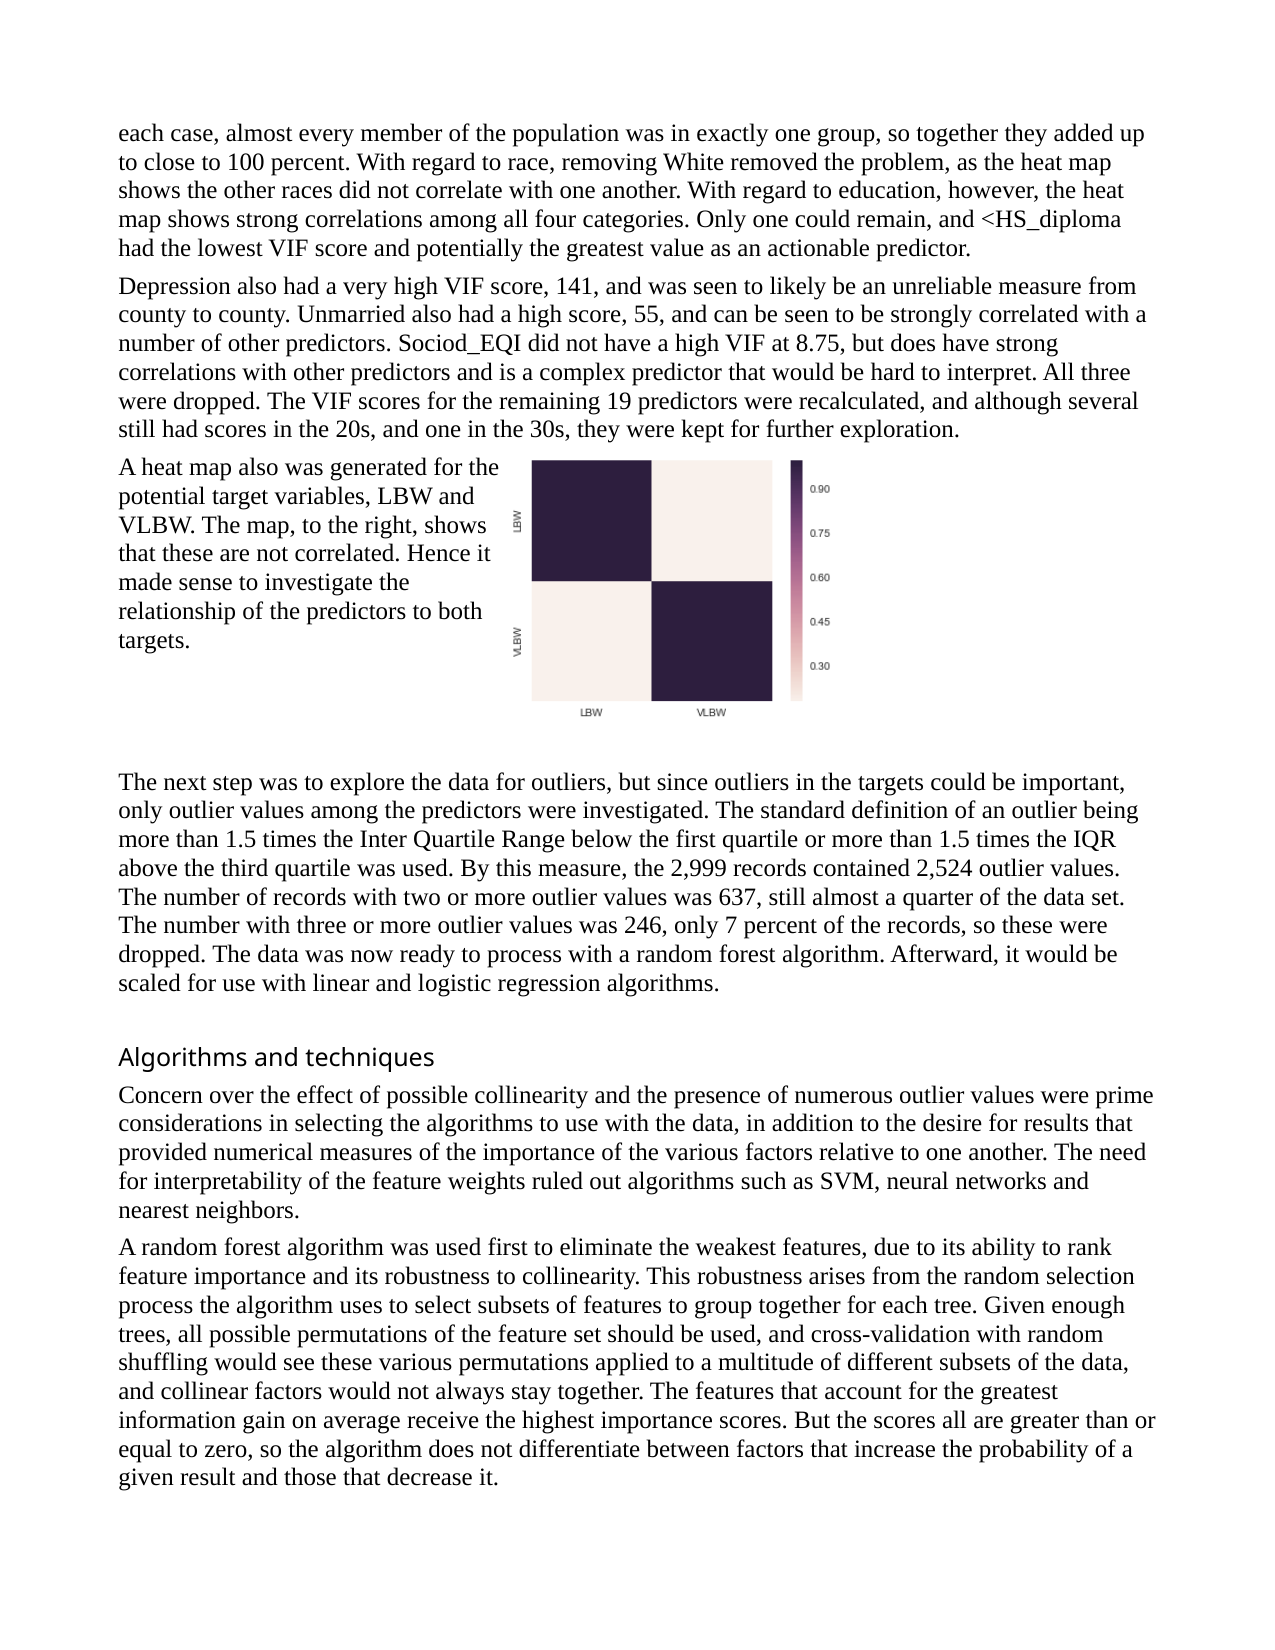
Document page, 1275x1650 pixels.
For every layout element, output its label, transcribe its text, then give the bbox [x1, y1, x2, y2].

text Algorithms and techniques [118, 1040, 1157, 1074]
text Concern over the effect of possible collinearity and the presence of numerous outlier values were prime considerations in selecting the algorithms to use with the data, in addition to the desire for results that provided numerical measures of the importance of the various factors relative to one another. The need for interpretability of the feature weights ruled out algorithms such as SVM, neural networks and nearest neighbors. [118, 1080, 1157, 1223]
picture [509, 454, 842, 724]
text each case, almost every member of the population was in exactly one group, so together they added up to close to 100 percent. With regard to race, removing White removed the problem, as the heat map shows the other races did not correlate with one another. With regard to education, however, the heat map shows strong correlations among all four categories. Only one could remain, and <HS_diploma had the lowest VIF score and potentially the greatest value as an actionable predictor. [118, 118, 1157, 262]
text Depression also had a very high VIF score, 141, and was seen to likely be an unreliable measure from county to county. Unmarried also had a high score, 55, and can be seen to be strongly correlated with a number of other predictors. Sociod_EQI did not have a high VIF at 8.75, but does have strong correlations with other predictors and is a complex predictor that would be hard to interpret. All three were dropped. The VIF scores for the remaining 19 predictors were recalculated, and although several still had scores in the 20s, and one in the 30s, they were kept for further exploration. [118, 271, 1157, 443]
text The next step was to explore the data for outliers, but since outliers in the targets could be important, only outlier values among the predictors were investigated. The standard definition of an outlier being more than 1.5 times the Inter Quartile Range below the first quartile or more than 1.5 times the IQR above the third quartile was used. By this measure, the 2,999 records contained 2,524 outlier values. The number of records with two or more outlier values was 637, still almost a quarter of the data set. The number with three or more outlier values was 246, only 7 percent of the records, so these were dropped. The data was now ready to process with a random forest algorithm. Afterward, it would be scaled for use with linear and logistic regression algorithms. [118, 767, 1157, 997]
text A heat map also was generated for the potential target variables, LBW and VLBW. The map, to the right, shows that these are not correlated. Hence it made sense to investigate the relationship of the predictors to both targets. [118, 452, 1157, 653]
text A random forest algorithm was used first to eliminate the weakest features, due to its ability to rank feature importance and its robustness to collinearity. This robustness arises from the random selection process the algorithm uses to select subsets of features to group together for each tree. Given enough trees, all possible permutations of the feature set should be used, and cross-validation with random shuffling would see these various permutations applied to a multitude of different subsets of the data, and collinear factors would not always stay together. The features that account for the greatest information gain on average receive the highest importance scores. But the scores all are greater than or equal to zero, so the algorithm does not differentiate between factors that increase the probability of a given result and those that decrease it. [118, 1232, 1157, 1491]
